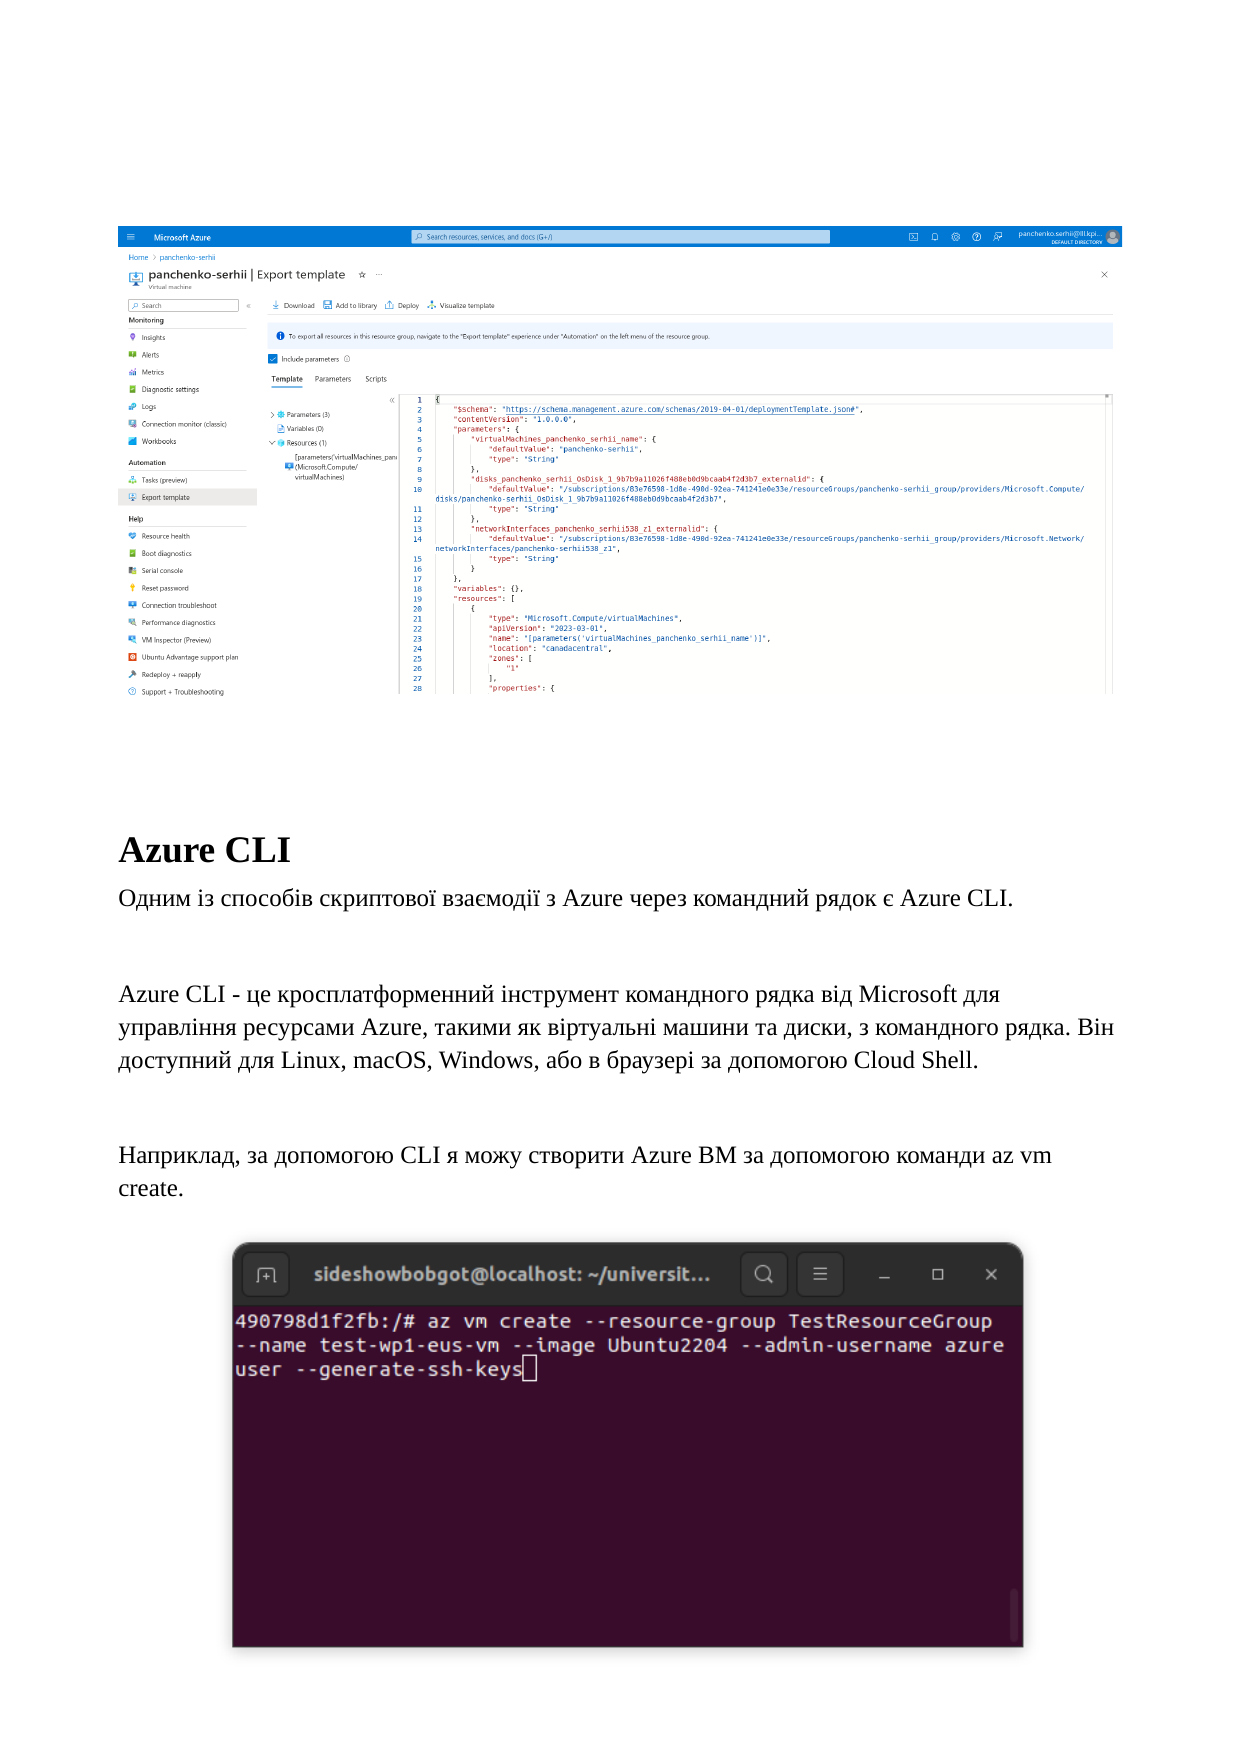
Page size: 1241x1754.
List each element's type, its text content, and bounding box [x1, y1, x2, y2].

text Одним із способів скриптової взаємодії з Azure через командний рядок є Azure CLI. [118, 883, 1122, 912]
subtitle Azure CLI [118, 828, 1122, 871]
text Azure CLI - це кросплатформенний інструмент командного рядка від Microsoft для управління ресурсами Azure, такими як віртуальні машини та диски, з командного рядка. Він доступний для Linux, macOS, Windows, або в браузері за допомогою Cloud Shell. [118, 979, 1122, 1073]
picture [118, 226, 1123, 704]
text Наприклад, за допомогою CLI я можу створити Azure ВМ за допомогою команди az vm create. [118, 1140, 1122, 1202]
picture [199, 1213, 1057, 1685]
